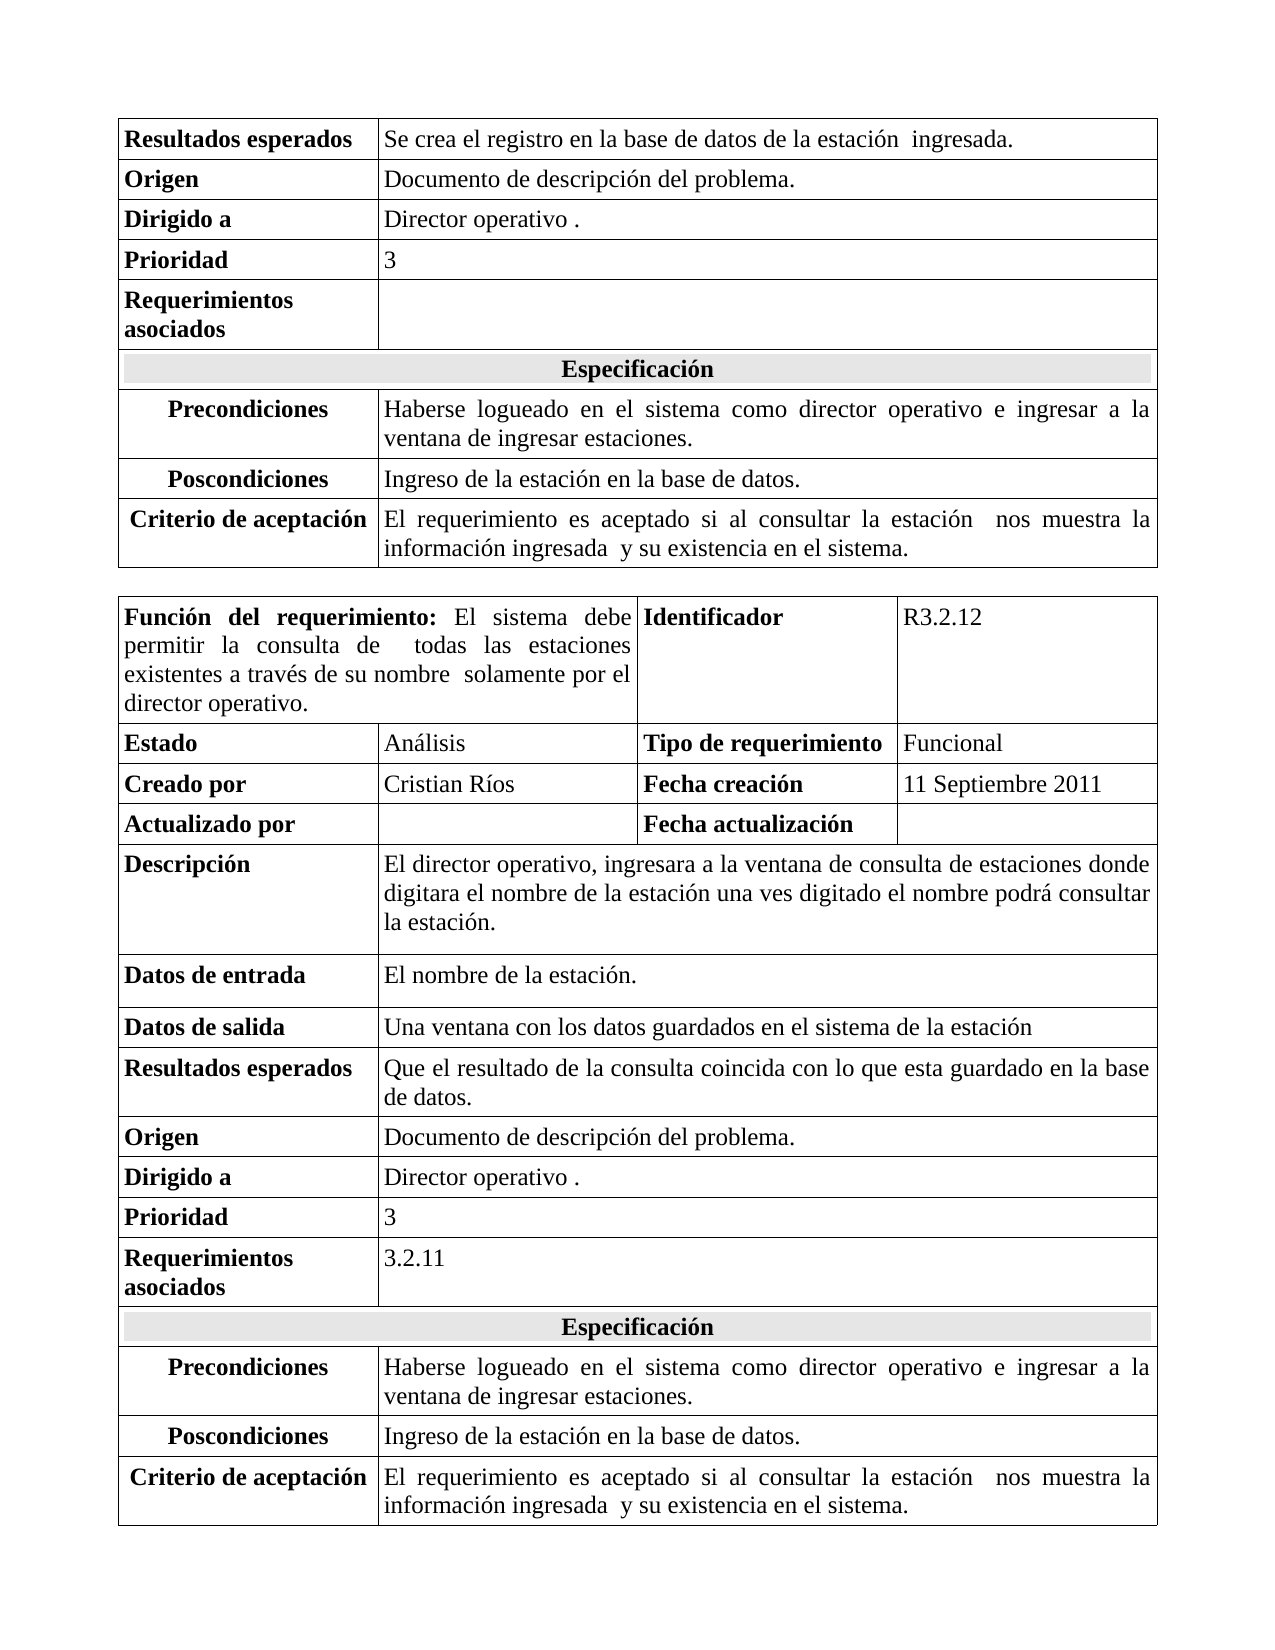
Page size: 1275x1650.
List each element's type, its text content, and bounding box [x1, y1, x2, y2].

table_cell Creado por [119, 764, 378, 803]
table_cell [379, 280, 1157, 348]
table_cell Haberse logueado en el sistema como director operativo e ingresar a la ventana de ingresar estaciones. [379, 1347, 1157, 1415]
table_cell Cristian Ríos [379, 764, 637, 803]
table_cell Documento de descripción del problema. [379, 1117, 1157, 1156]
table_cell Especificación [119, 1307, 1157, 1346]
table_cell Análisis [379, 724, 637, 763]
table_cell El requerimiento es aceptado si al consultar la estación nos muestra la información ingresada y su existencia en el sistema. [379, 499, 1157, 567]
table_cell Descripción [119, 845, 378, 954]
table_cell Dirigido a [119, 1157, 378, 1197]
table_header R3.2.12 [898, 597, 1157, 723]
table_cell Origen [119, 160, 378, 199]
table_cell Director operativo . [379, 1157, 1157, 1197]
table_cell 3.2.11 [379, 1238, 1157, 1306]
table_cell Criterio de aceptación [119, 1457, 378, 1525]
table_cell Requerimientos asociados [119, 280, 378, 348]
table_cell Dirigido a [119, 200, 378, 239]
table_cell El nombre de la estación. [379, 955, 1157, 1007]
table_cell Precondiciones [119, 390, 378, 458]
table_cell Que el resultado de la consulta coincida con lo que esta guardado en la base de datos. [379, 1048, 1157, 1116]
table_cell 3 [379, 1198, 1157, 1237]
table_cell Especificación [119, 350, 1157, 389]
table_cell Estado [119, 724, 378, 763]
table_cell Origen [119, 1117, 378, 1156]
table_cell Funcional [898, 724, 1157, 763]
table_cell Datos de entrada [119, 955, 378, 1007]
table_cell Director operativo . [379, 200, 1157, 239]
table_cell Haberse logueado en el sistema como director operativo e ingresar a la ventana de ingresar estaciones. [379, 390, 1157, 458]
table_cell Datos de salida [119, 1008, 378, 1047]
table_cell Fecha actualización [638, 804, 897, 843]
table_cell Ingreso de la estación en la base de datos. [379, 459, 1157, 498]
table_cell Una ventana con los datos guardados en el sistema de la estación [379, 1008, 1157, 1047]
table_cell 11 Septiembre 2011 [898, 764, 1157, 803]
table_cell Prioridad [119, 1198, 378, 1237]
table_cell Resultados esperados [119, 1048, 378, 1116]
table_cell [379, 804, 637, 843]
table_cell Tipo de requerimiento [638, 724, 897, 763]
table_cell Criterio de aceptación [119, 499, 378, 567]
table_cell Documento de descripción del problema. [379, 160, 1157, 199]
table_cell Poscondiciones [119, 459, 378, 498]
table_cell Prioridad [119, 240, 378, 279]
table_header Función del requerimiento: El sistema debe permitir la consulta de todas las estaciones existentes a través de su nombre solamente por el director operativo. [119, 597, 637, 723]
table_cell El requerimiento es aceptado si al consultar la estación nos muestra la información ingresada y su existencia en el sistema. [379, 1457, 1157, 1525]
table_cell Fecha creación [638, 764, 897, 803]
table_cell Se crea el registro en la base de datos de la estación ingresada. [379, 119, 1157, 158]
table_cell Precondiciones [119, 1347, 378, 1415]
table_cell Resultados esperados [119, 119, 378, 158]
table_cell El director operativo, ingresara a la ventana de consulta de estaciones donde digitara el nombre de la estación una ves digitado el nombre podrá consultar la estación. [379, 845, 1157, 954]
table_cell 3 [379, 240, 1157, 279]
table_cell [898, 804, 1157, 843]
table_cell Ingreso de la estación en la base de datos. [379, 1416, 1157, 1456]
table_header Identificador [638, 597, 897, 723]
table_cell Poscondiciones [119, 1416, 378, 1456]
table_cell Actualizado por [119, 804, 378, 843]
table_cell Requerimientos asociados [119, 1238, 378, 1306]
